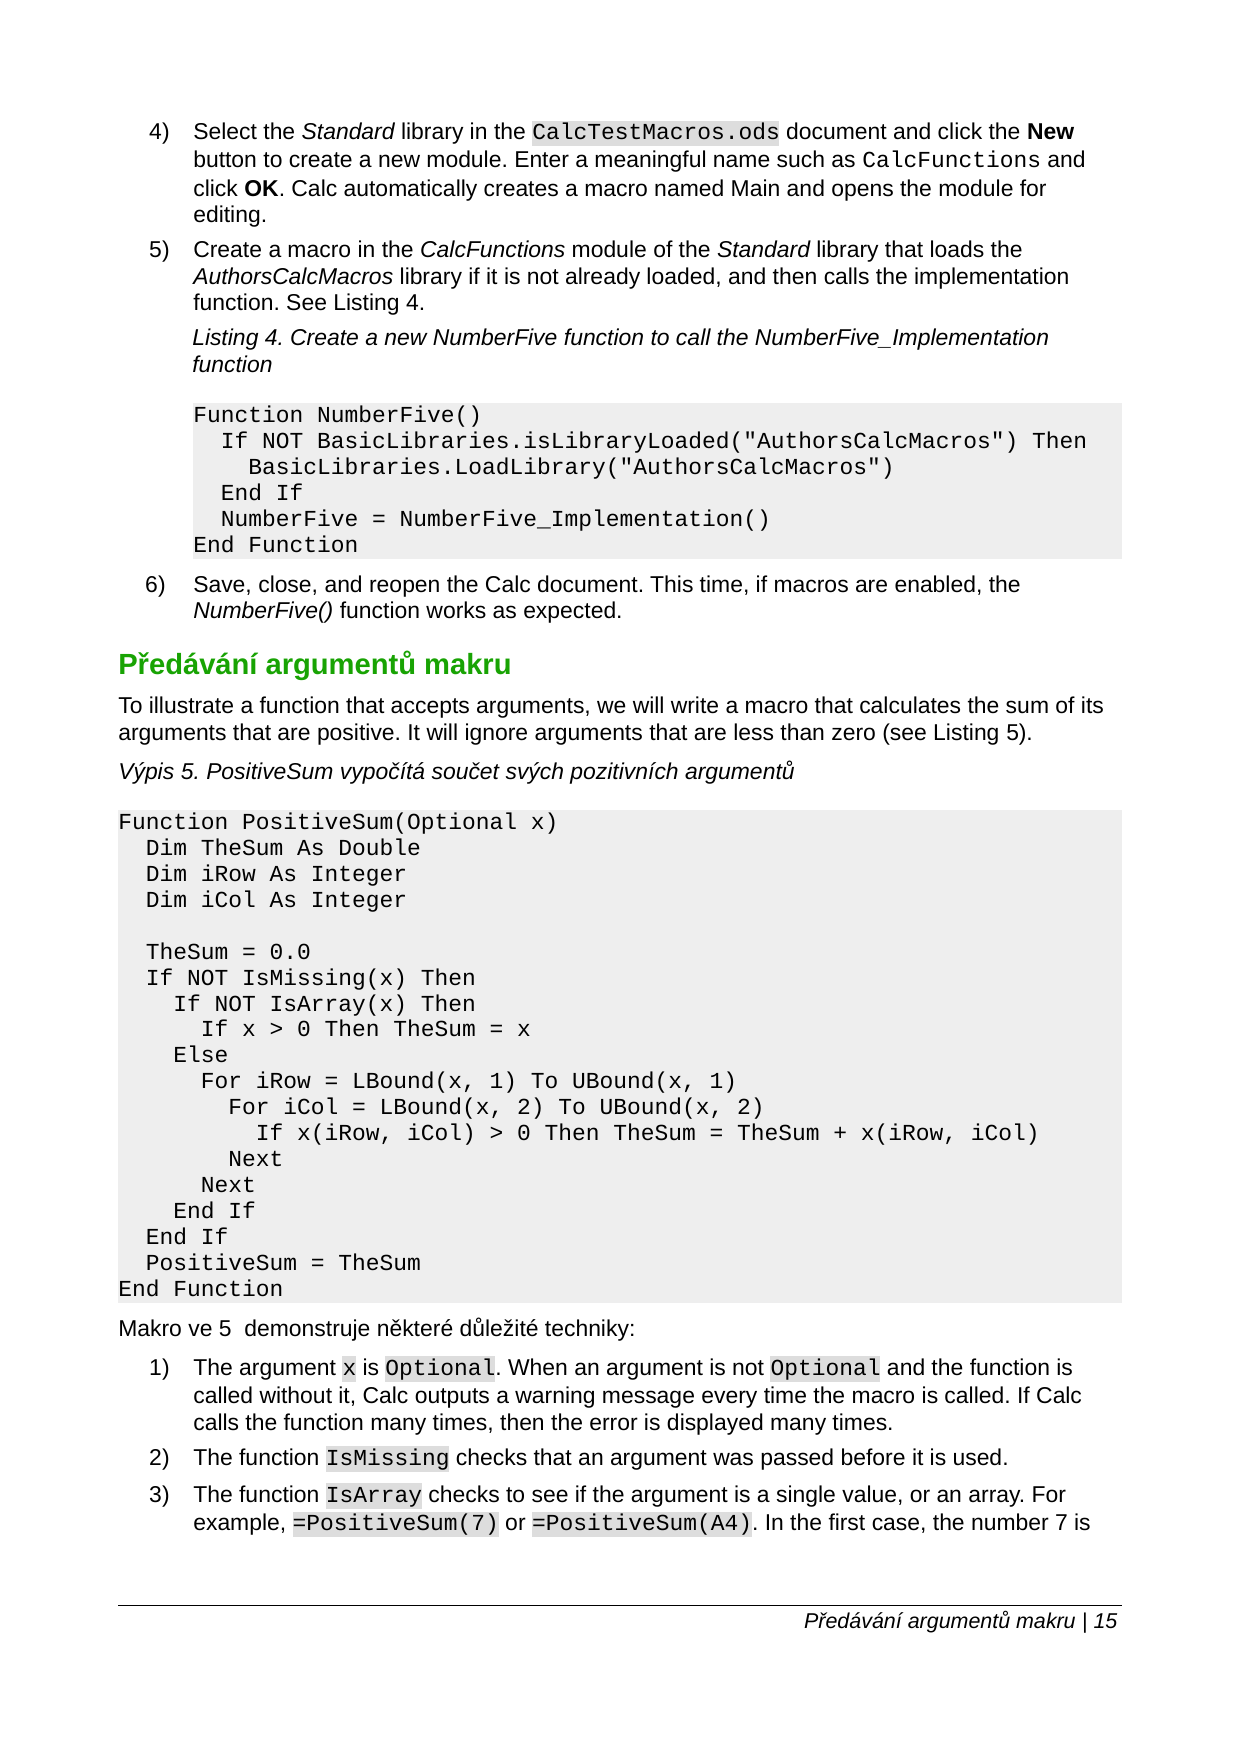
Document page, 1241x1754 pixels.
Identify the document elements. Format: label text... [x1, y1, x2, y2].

text To illustrate a function that accepts arguments, we will write a macro that calculates the sum of its arguments that are positive. It will ignore arguments that are less than zero (see Listing 5). [118, 692, 1122, 745]
list The function IsMissing checks that an argument was passed before it is used. [169, 1444, 1122, 1472]
list Create a macro in the CalcFunctions module of the Standard library that loads the AuthorsCalcMacros library if it is not already loaded, and then calls the implementation function. See Listing 4. [169, 236, 1122, 315]
list Select the Standard library in the CalcTestMacros.ods document and click the New button to create a new module. Enter a meaningful name such as CalcFunctions and click OK. Calc automatically creates a macro named Main and opens the module for editing. [169, 118, 1122, 227]
list The argument x is Optional. When an argument is not Optional and the function is called without it, Calc outputs a warning message every time the macro is called. If Calc calls the function many times, then the error is displayed many times. [169, 1354, 1122, 1435]
text Výpis 5. PositiveSum vypočítá součet svých pozitivních argumentů [118, 758, 1122, 784]
list Save, close, and reopen the Calc document. This time, if macros are enabled, the NumberFive() function works as expected. [165, 571, 1122, 623]
text Listing 4. Create a new NumberFive function to call the NumberFive_Implementation function [192, 324, 1122, 377]
text Function PositiveSum(Optional x) Dim TheSum As Double Dim iRow As Integer Dim iCol As Integer TheSum = 0.0 If NOT IsMissing(x) Then If NOT IsArray(x) Then If x > 0 Then TheSum = x Else For iRow = LBound(x, 1) To UBound(x, 1) For iCol = LBound(x, 2) To UBound(x, 2) If x(iRow, iCol) > 0 Then TheSum = TheSum + x(iRow, iCol) Next Next End If End If PositiveSum = TheSum End Function [118, 810, 1122, 1303]
text Function NumberFive() If NOT BasicLibraries.isLibraryLoaded("AuthorsCalcMacros") Then BasicLibraries.LoadLibrary("AuthorsCalcMacros") End If NumberFive = NumberFive_Implementation() End Function [193, 403, 1122, 559]
list The function IsArray checks to see if the argument is a single value, or an array. For example, =PositiveSum(7) or =PositiveSum(A4). In the first case, the number 7 is [169, 1481, 1122, 1537]
subtitle Předávání argumentů makru [118, 647, 1122, 681]
list Makro ve výpisu 5 demonstruje některé důležité techniky: [118, 1315, 1122, 1341]
